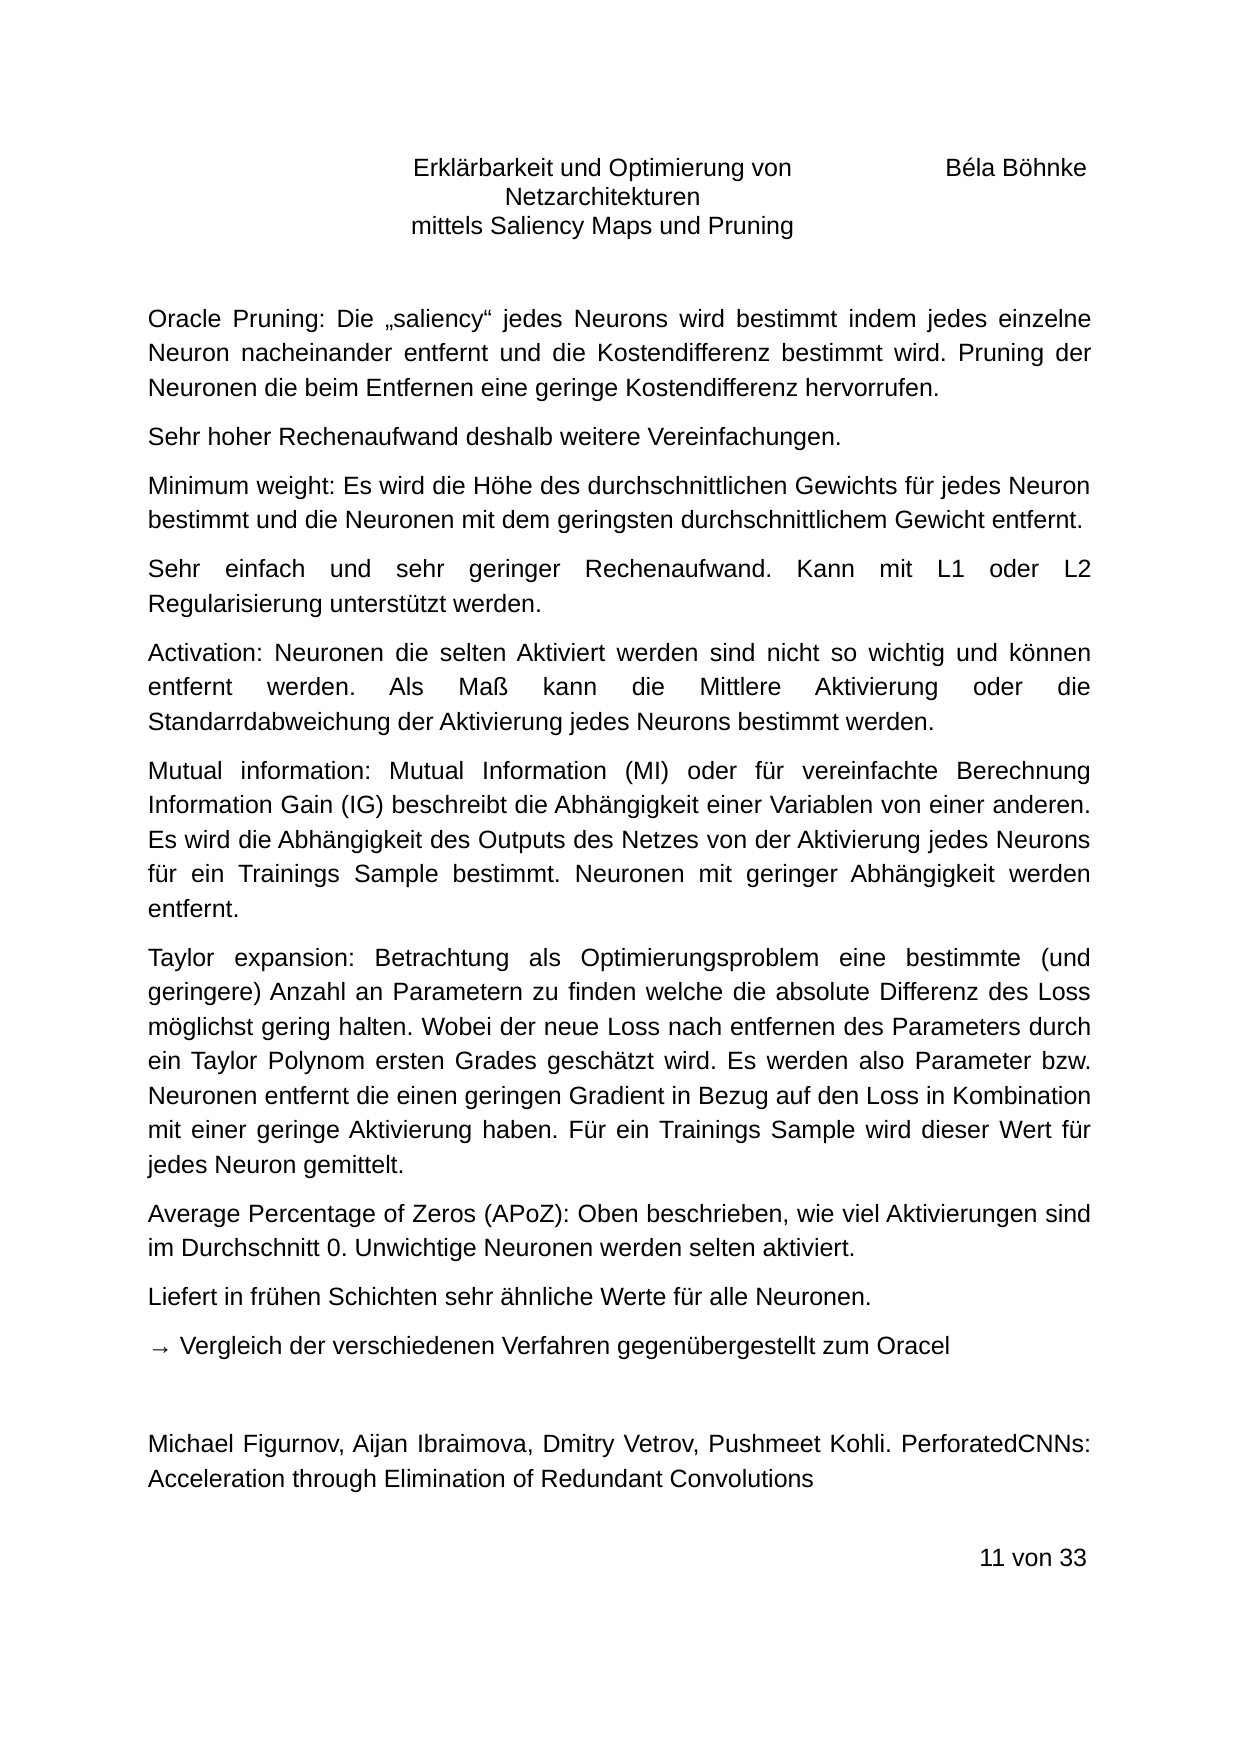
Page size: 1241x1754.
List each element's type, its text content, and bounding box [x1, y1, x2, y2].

text Minimum weight: Es wird die Höhe des durchschnittlichen Gewichts für jedes Neuron bestimmt und die Neuronen mit dem geringsten durchschnittlichem Gewicht entfernt. [148, 471, 1093, 534]
text Average Percentage of Zeros (APoZ): Oben beschrieben, wie viel Aktivierungen sind im Durchschnitt 0. Unwichtige Neuronen werden selten aktiviert. [148, 1199, 1093, 1262]
text Liefert in frühen Schichten sehr ähnliche Werte für alle Neuronen. [148, 1282, 1093, 1311]
text Sehr hoher Rechenaufwand deshalb weitere Vereinfachungen. [148, 422, 1093, 450]
text Taylor expansion: Betrachtung als Optimierungsproblem eine bestimmte (und geringere) Anzahl an Parametern zu finden welche die absolute Differenz des Loss möglichst gering halten. Wobei der neue Loss nach entfernen des Parameters durch ein Taylor Polynom ersten Grades geschätzt wird. Es werden also Parameter bzw. Neuronen entfernt die einen geringen Gradient in Bezug auf den Loss in Kombination mit einer geringe Aktivierung haben. Für ein Trainings Sample wird dieser Wert für jedes Neuron gemittelt. [148, 943, 1093, 1178]
text → Vergleich der verschiedenen Verfahren gegenübergestellt zum Oracel [148, 1331, 1093, 1360]
text Mutual information: Mutual Information (MI) oder für vereinfachte Berechnung Information Gain (IG) beschreibt die Abhängigkeit einer Variablen von einer anderen. Es wird die Abhängigkeit des Outputs des Netzes von der Aktivierung jedes Neurons für ein Trainings Sample bestimmt. Neuronen mit geringer Abhängigkeit werden entfernt. [148, 756, 1093, 922]
text Oracle Pruning: Die „saliency“ jedes Neurons wird bestimmt indem jedes einzelne Neuron nacheinander entfernt und die Kostendifferenz bestimmt wird. Pruning der Neuronen die beim Entfernen eine geringe Kostendifferenz hervorrufen. [148, 303, 1093, 401]
text Michael Figurnov, Aijan Ibraimova, Dmitry Vetrov, Pushmeet Kohli. PerforatedCNNs: Acceleration through Elimination of Redundant Convolutions [148, 1429, 1093, 1493]
text Sehr einfach und sehr geringer Rechenaufwand. Kann mit L1 oder L2 Regularisierung unterstützt werden. [148, 554, 1093, 617]
text Activation: Neuronen die selten Aktiviert werden sind nicht so wichtig und können entfernt werden. Als Maß kann die Mittlere Aktivierung oder die Standarrdabweichung der Aktivierung jedes Neurons bestimmt werden. [148, 638, 1093, 735]
